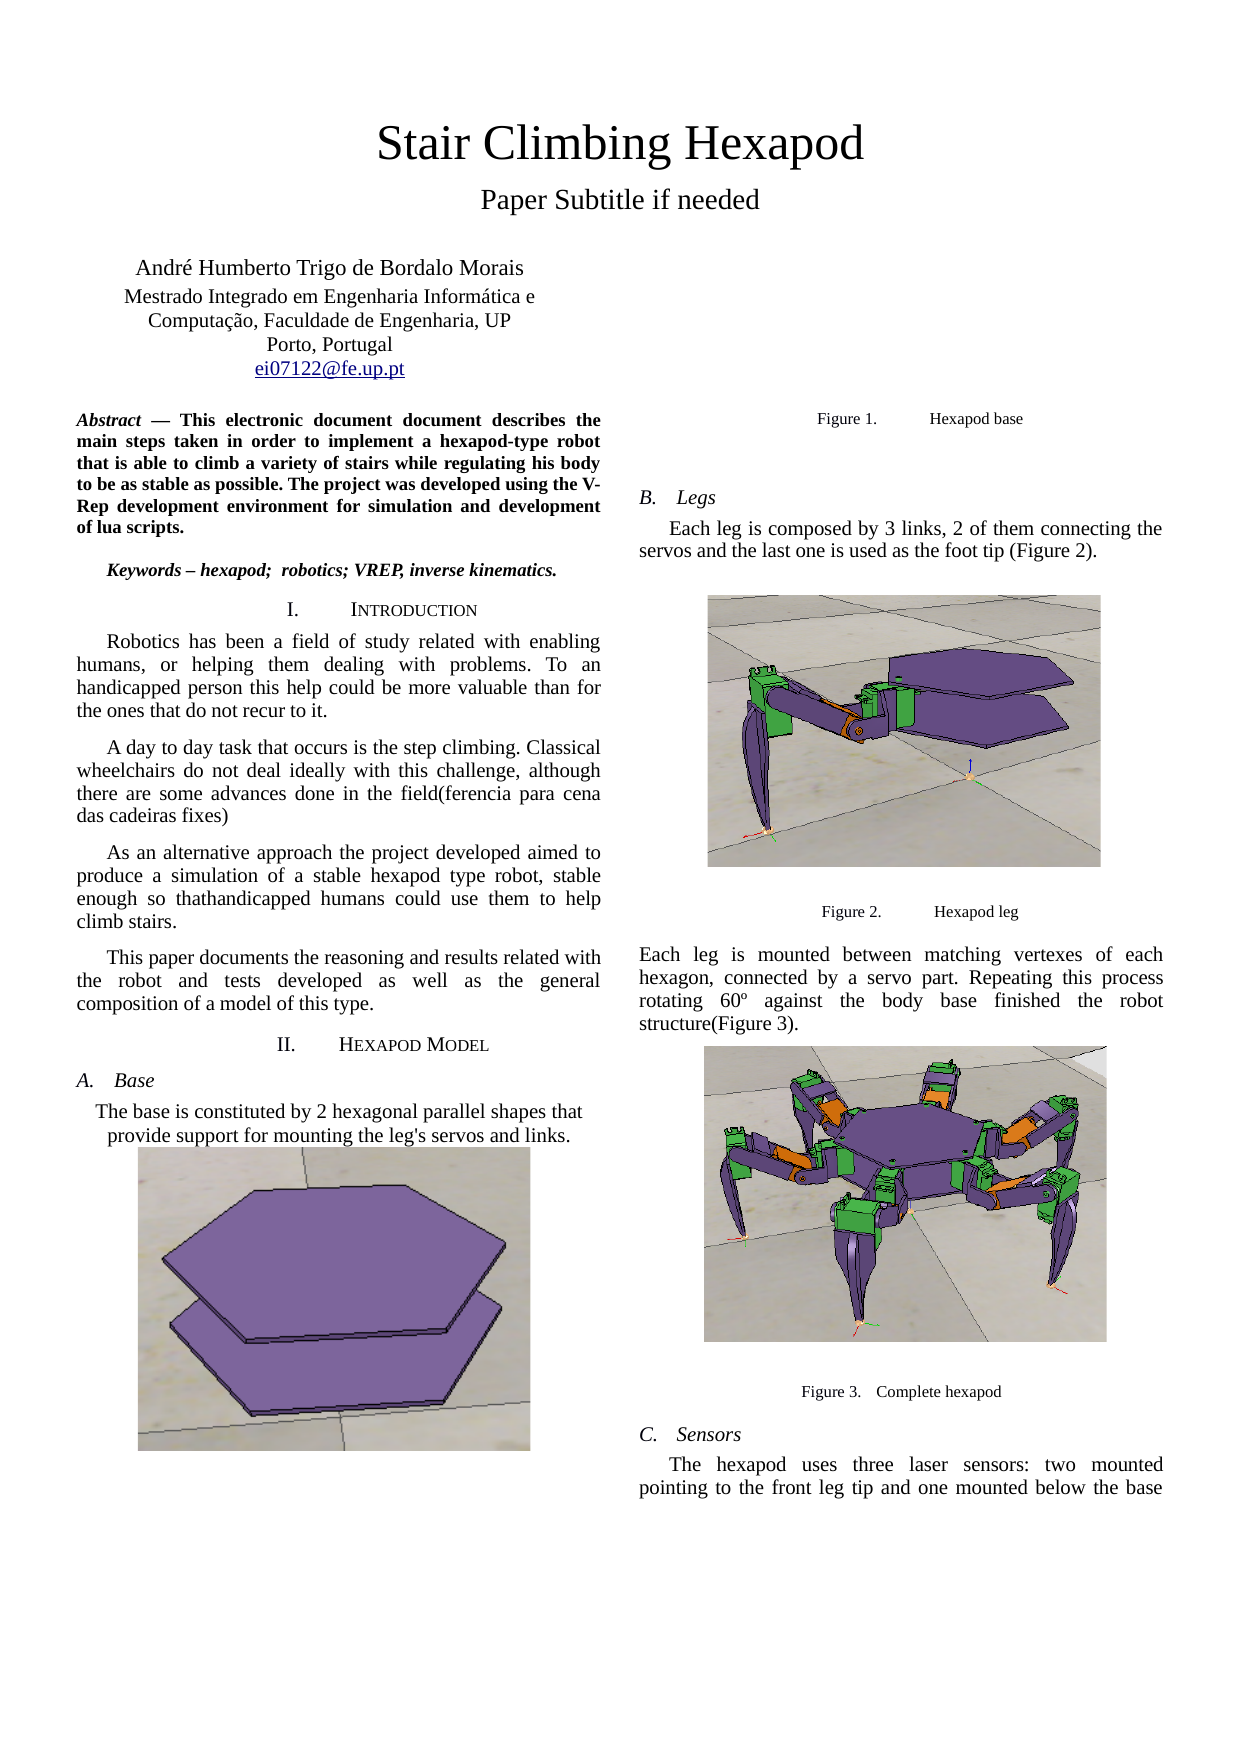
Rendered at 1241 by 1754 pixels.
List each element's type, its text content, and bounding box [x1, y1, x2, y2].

picture [704, 1046, 1107, 1342]
subtitle Legs [639, 485, 1164, 509]
text Robotics has been a field of study related with enabling humans, or helping them dealing with problems. To an handicapped person this help could be more valuable than for the ones that do not recur to it. [76, 629, 601, 722]
picture [137, 1147, 531, 1451]
subtitle Sensors [639, 1421, 1164, 1446]
list Each leg is mounted between matching vertexes of each hexagon, connected by a servo part. Repeating this process rotating 60º against the body base finished the robot structure(Figure 3). [639, 942, 1164, 1034]
text Keywords – hexapod; robotics; VREP, inverse kinematics. [76, 559, 601, 580]
text The base is constituted by 2 hexagonal parallel shapes that provide support for mounting the leg's servos and links. [76, 1099, 601, 1147]
text Each leg is composed by 3 links, 2 of them connecting the servos and the last one is used as the foot tip (Figure 2). [639, 515, 1164, 562]
subtitle Paper Subtitle if needed [76, 182, 1164, 216]
text André Humberto Trigo de Bordalo Morais [76, 253, 583, 280]
text A day to day task that occurs is the step climbing. Classical wheelchairs do not deal ideally with this challenge, although there are some advances done in the field(ferencia para cena das cadeiras fixes) [76, 735, 601, 827]
text The hexapod uses three laser sensors: two mounted pointing to the front leg tip and one mounted below the base [639, 1452, 1164, 1499]
list Hexapod base [676, 408, 1164, 428]
text Porto, Portugal [76, 332, 583, 356]
text Abstract — This electronic document document describes the main steps taken in order to implement a hexapod-type robot that is able to climb a variety of stairs while regulating his body to be as stable as possible. The project was developed using the V-Rep development environment for simulation and development of lua scripts. [76, 408, 601, 538]
text Mestrado Integrado em Engenharia Informática e Computação, Faculdade de Engenharia, UP [76, 284, 583, 332]
list Hexapod leg [676, 902, 1164, 921]
text This paper documents the reasoning and results related with the robot and tests developed as well as the general composition of a model of this type. [76, 945, 601, 1015]
text As an alternative approach the project developed aimed to produce a simulation of a stable hexapod type robot, stable enough so thathandicapped humans could use them to help climb stairs. [76, 840, 601, 933]
text ei07122@fe.up.pt [76, 356, 583, 380]
subtitle Introduction [151, 597, 601, 621]
list Complete hexapod [639, 1381, 1164, 1401]
title Stair Climbing Hexapod [76, 112, 1164, 170]
picture [707, 595, 1101, 867]
subtitle Hexapod Model [151, 1032, 601, 1056]
subtitle Base [76, 1068, 601, 1092]
